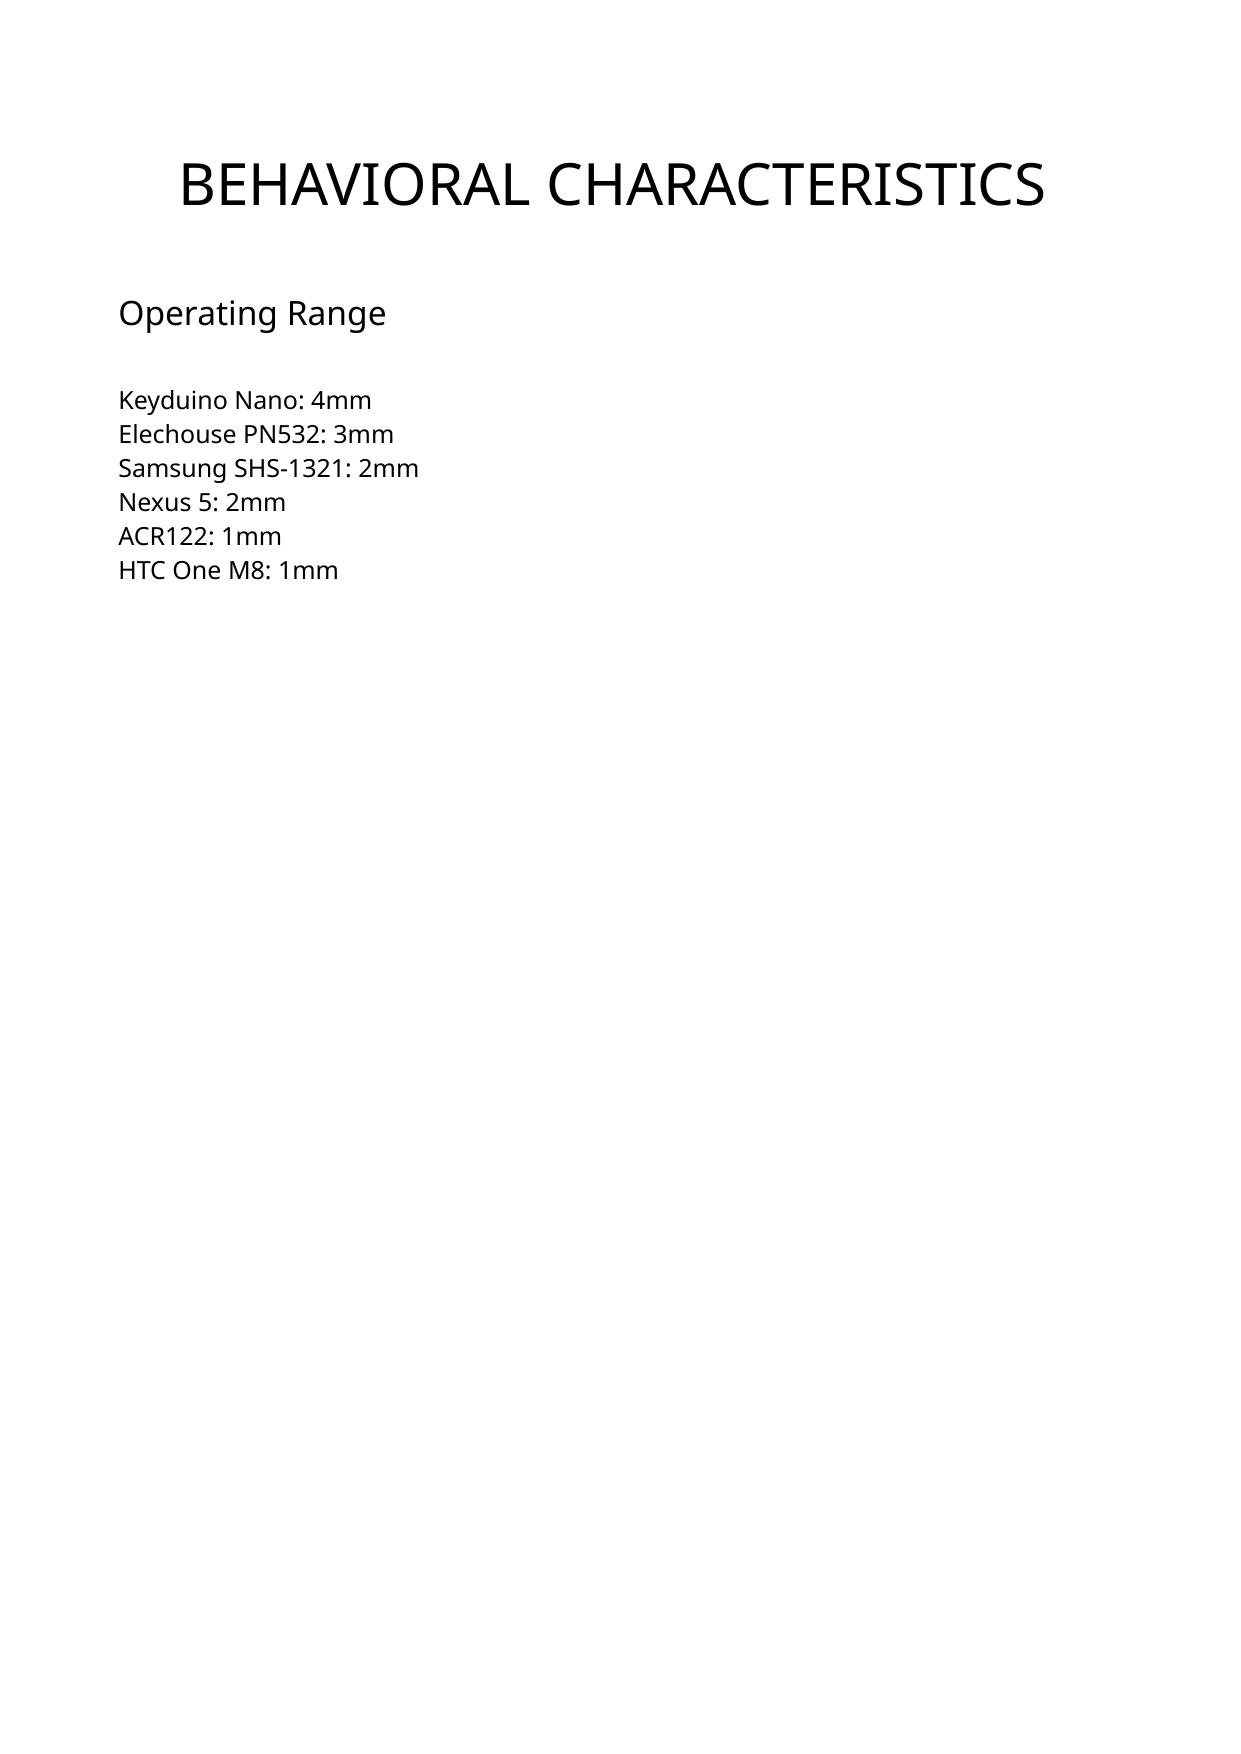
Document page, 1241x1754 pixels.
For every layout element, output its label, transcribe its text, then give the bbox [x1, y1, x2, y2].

text ACR122: 1mm [118, 518, 1122, 553]
text Nexus 5: 2mm [118, 484, 1122, 518]
title BEHAVIORAL CHARACTERISTICS [118, 143, 1122, 223]
text HTC One M8: 1mm [118, 553, 1122, 587]
text Samsung SHS-1321: 2mm [118, 450, 1122, 484]
text Elechouse PN532: 3mm [118, 416, 1122, 450]
text Keyduino Nano: 4mm [118, 382, 1122, 416]
subtitle Operating Range [118, 290, 1122, 336]
